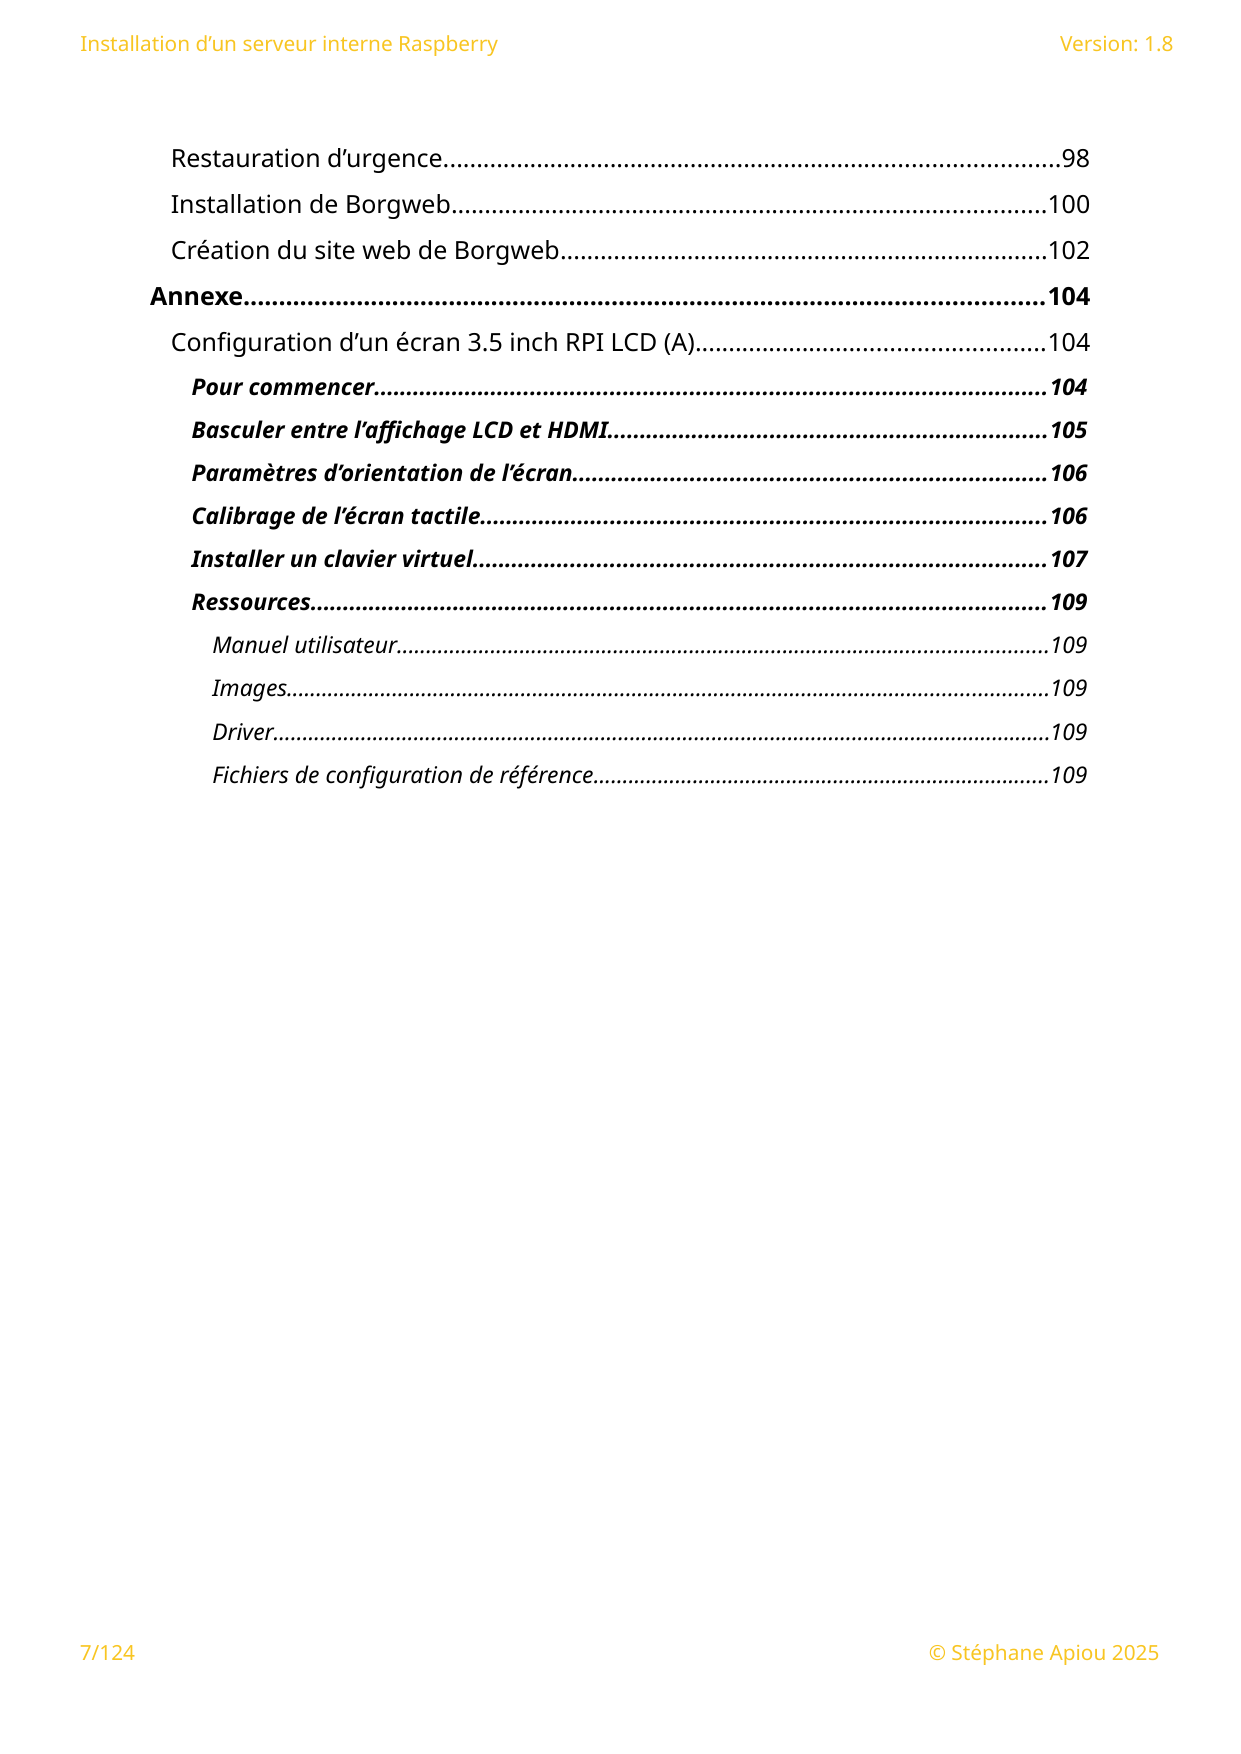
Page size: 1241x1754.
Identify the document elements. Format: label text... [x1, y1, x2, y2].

text Ressources 109 [191, 586, 1090, 617]
text Fichiers de configuration de référence 109 [212, 758, 1090, 790]
text Installation de Borgweb 100 [171, 187, 1090, 221]
text Configuration d’un écran 3.5 inch RPI LCD (A) 104 [171, 324, 1090, 358]
text Basculer entre l’affichage LCD et HDMI 105 [191, 413, 1090, 445]
text Pour commencer 104 [191, 370, 1090, 402]
text Images 109 [212, 672, 1090, 703]
text Restauration d’urgence. 98 [171, 141, 1090, 175]
text Création du site web de Borgweb 102 [171, 233, 1090, 267]
text Manuel utilisateur 109 [212, 629, 1090, 660]
text Driver 109 [212, 715, 1090, 747]
text Calibrage de l’écran tactile 106 [191, 500, 1090, 531]
text Paramètres d’orientation de l’écran 106 [191, 457, 1090, 488]
text Annexe 104 [150, 278, 1090, 313]
text Installer un clavier virtuel 107 [191, 543, 1090, 574]
